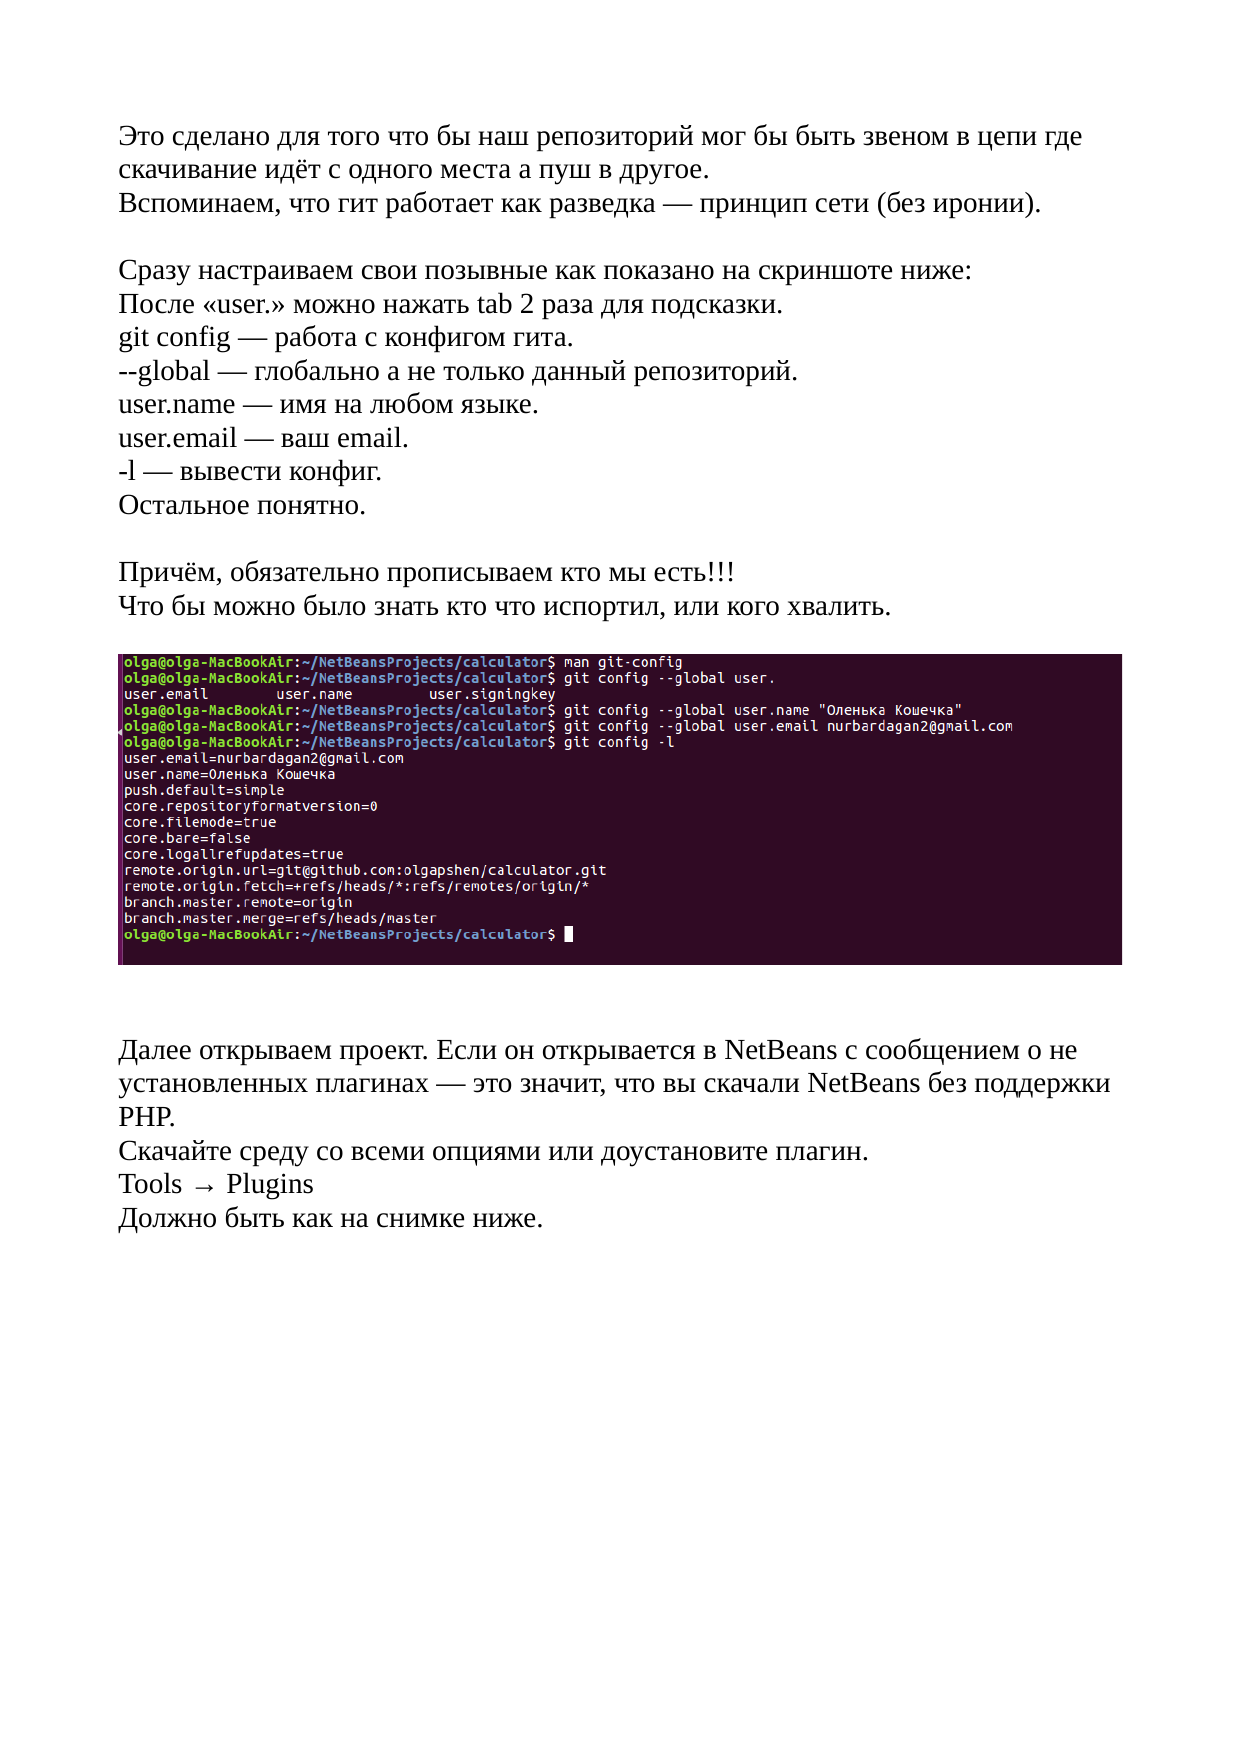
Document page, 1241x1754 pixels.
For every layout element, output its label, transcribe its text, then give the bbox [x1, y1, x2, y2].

text -l — вывести конфиг. [118, 453, 1122, 487]
text Сразу настраиваем свои позывные как показано на скриншоте ниже: [118, 252, 1122, 286]
text Должно быть как на снимке ниже. [118, 1200, 1122, 1233]
text Это сделано для того что бы наш репозиторий мог бы быть звеном в цепи где скачивание идёт с одного места а пуш в другое. [118, 118, 1122, 185]
picture [118, 654, 1123, 965]
text user.email — ваш email. [118, 420, 1122, 453]
text Скачайте среду со всеми опциями или доустановите плагин. [118, 1133, 1122, 1166]
text Что бы можно было знать кто что испортил, или кого хвалить. [118, 588, 1122, 621]
text Причём, обязательно прописываем кто мы есть!!! [118, 554, 1122, 588]
text Далее открываем проект. Если он открывается в NetBeans с сообщением о не установленных плагинах — это значит, что вы скачали NetBeans без поддержки PHP. [118, 1032, 1122, 1133]
text Остальное понятно. [118, 487, 1122, 521]
text Вспоминаем, что гит работает как разведка — принцип сети (без иронии). [118, 185, 1122, 219]
text git config — работа с конфигом гита. [118, 319, 1122, 353]
text --global — глобально а не только данный репозиторий. [118, 353, 1122, 386]
text user.name — имя на любом языке. [118, 386, 1122, 420]
text Tools → Plugins [118, 1166, 1122, 1200]
text После «user.» можно нажать tab 2 раза для подсказки. [118, 286, 1122, 319]
